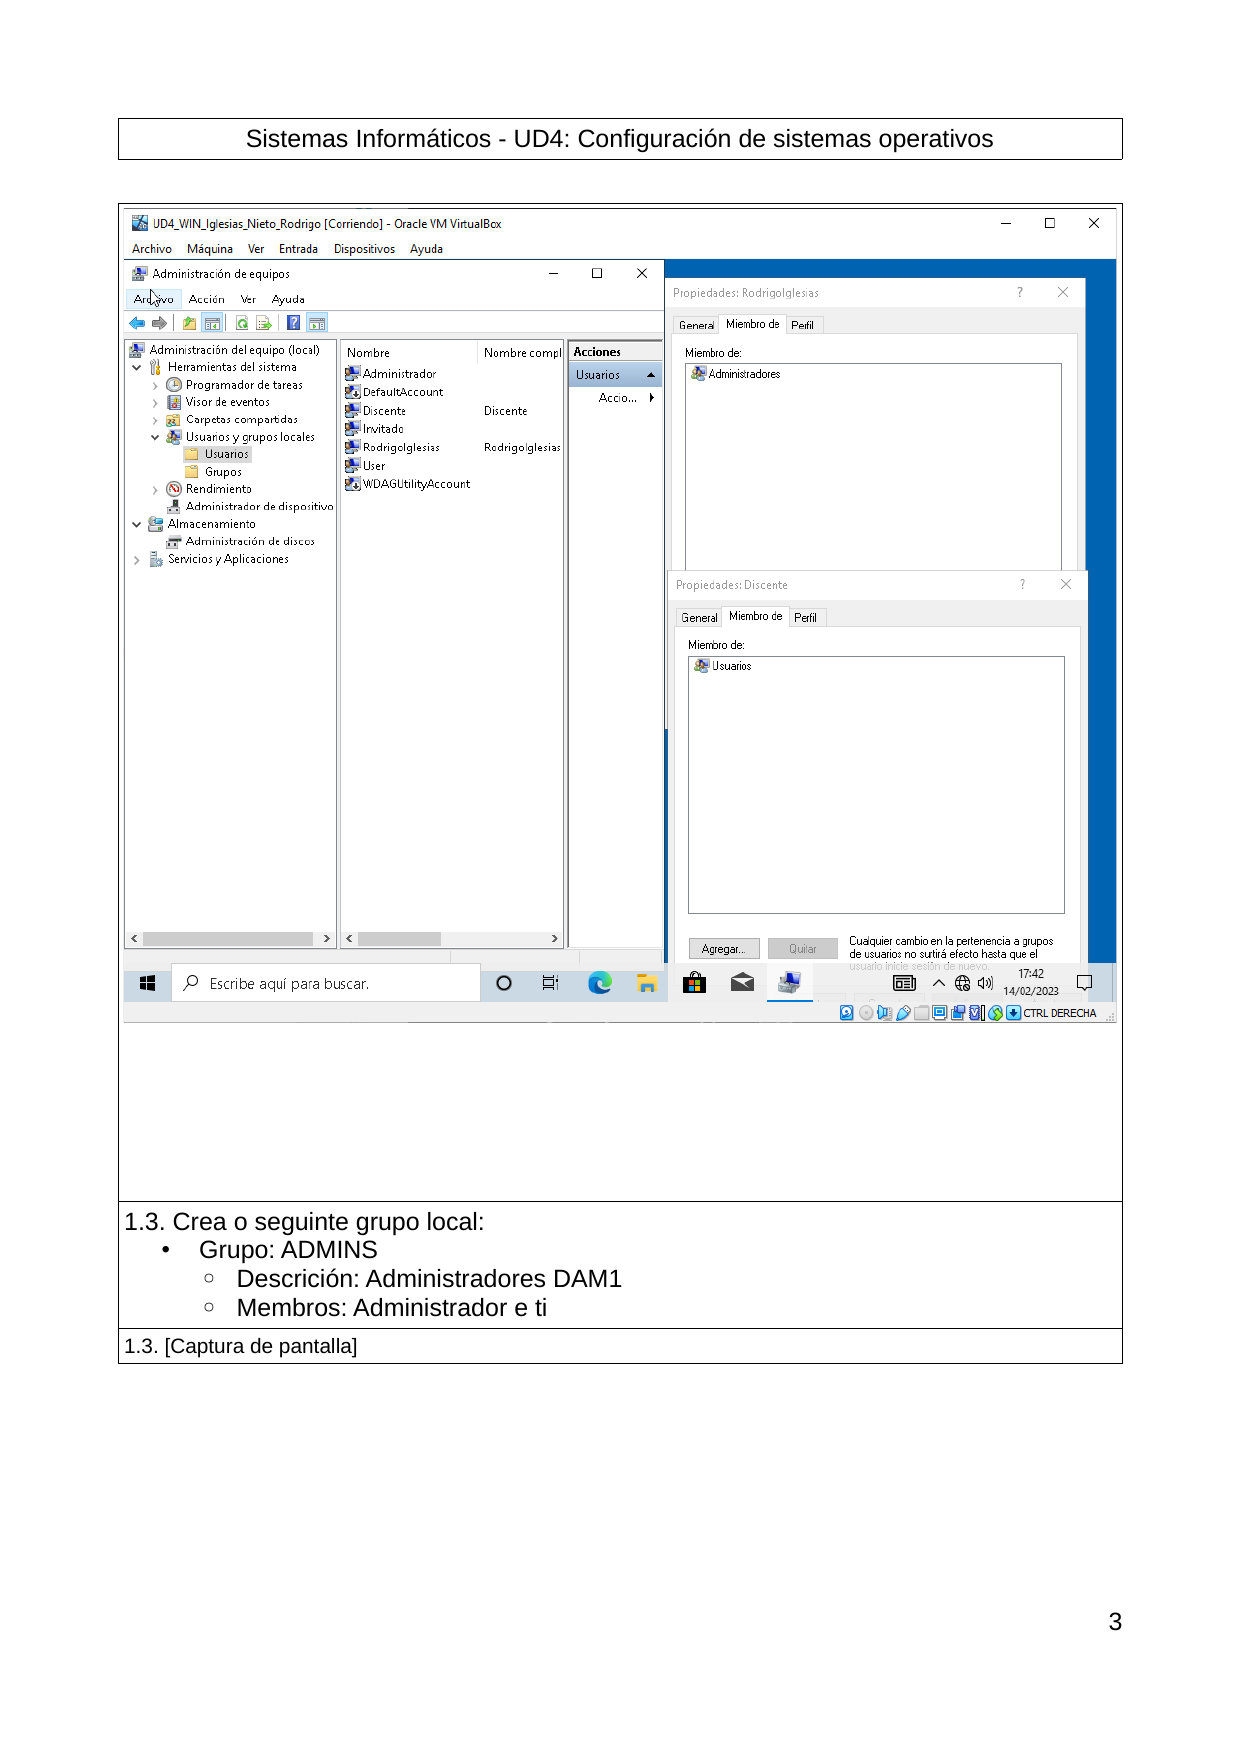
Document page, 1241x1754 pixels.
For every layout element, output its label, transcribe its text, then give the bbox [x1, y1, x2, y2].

table_cell [119, 204, 1122, 1201]
table_cell 1.3. [Captura de pantalla] [119, 1329, 1122, 1363]
picture [123, 208, 1117, 1023]
table_cell 1.3. Crea o seguinte grupo local: Grupo: ADMINS Descrición: Administradores DAM1 Membros: Administrador e ti [119, 1202, 1122, 1328]
